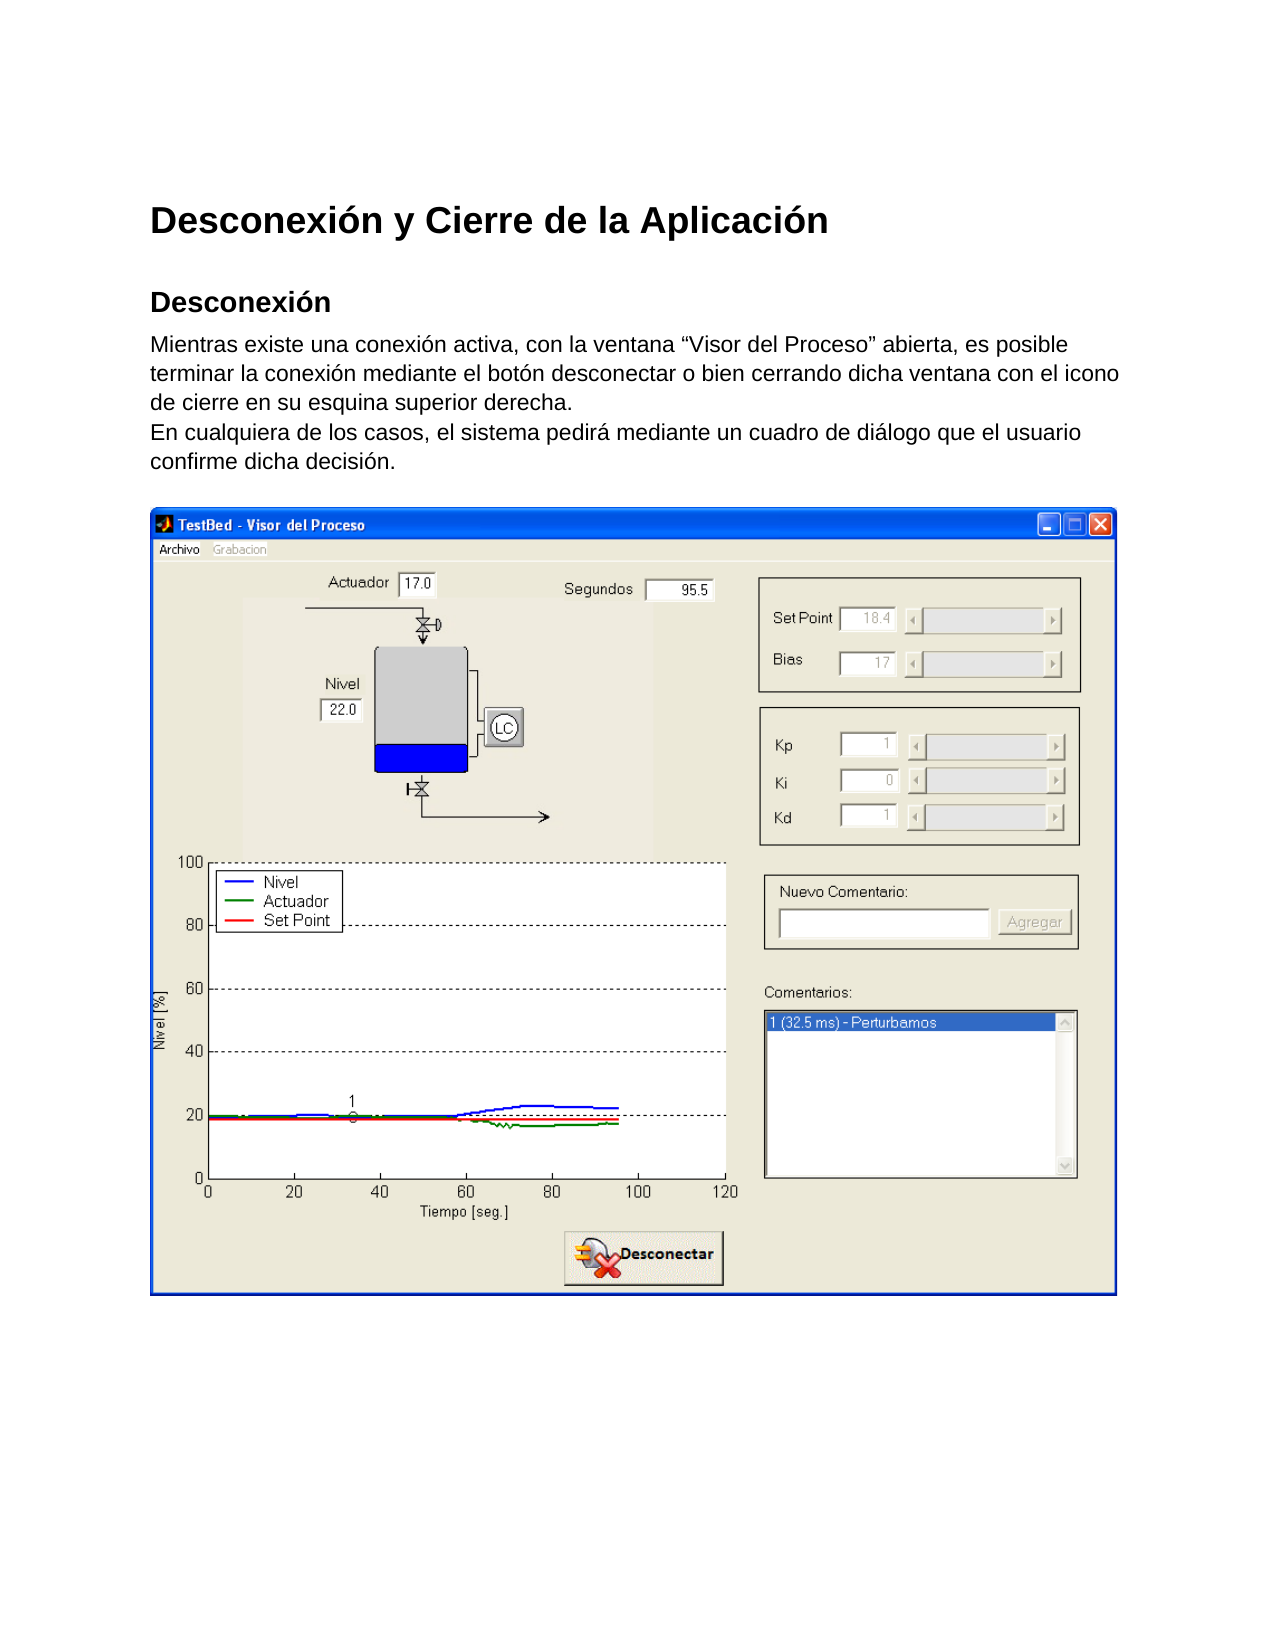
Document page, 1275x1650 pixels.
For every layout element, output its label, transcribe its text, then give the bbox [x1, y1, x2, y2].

subtitle Desconexión [150, 286, 1125, 318]
subtitle Desconexión y Cierre de la Aplicación [150, 200, 1125, 242]
picture [150, 507, 1118, 1296]
text En cualquiera de los casos, el sistema pedirá mediante un cuadro de diálogo que el usuario confirme dicha decisión. [150, 419, 1125, 474]
text Mientras existe una conexión activa, con la ventana “Visor del Proceso” abierta, es posible terminar la conexión mediante el botón desconectar o bien cerrando dicha ventana con el icono de cierre en su esquina superior derecha. [150, 331, 1125, 416]
